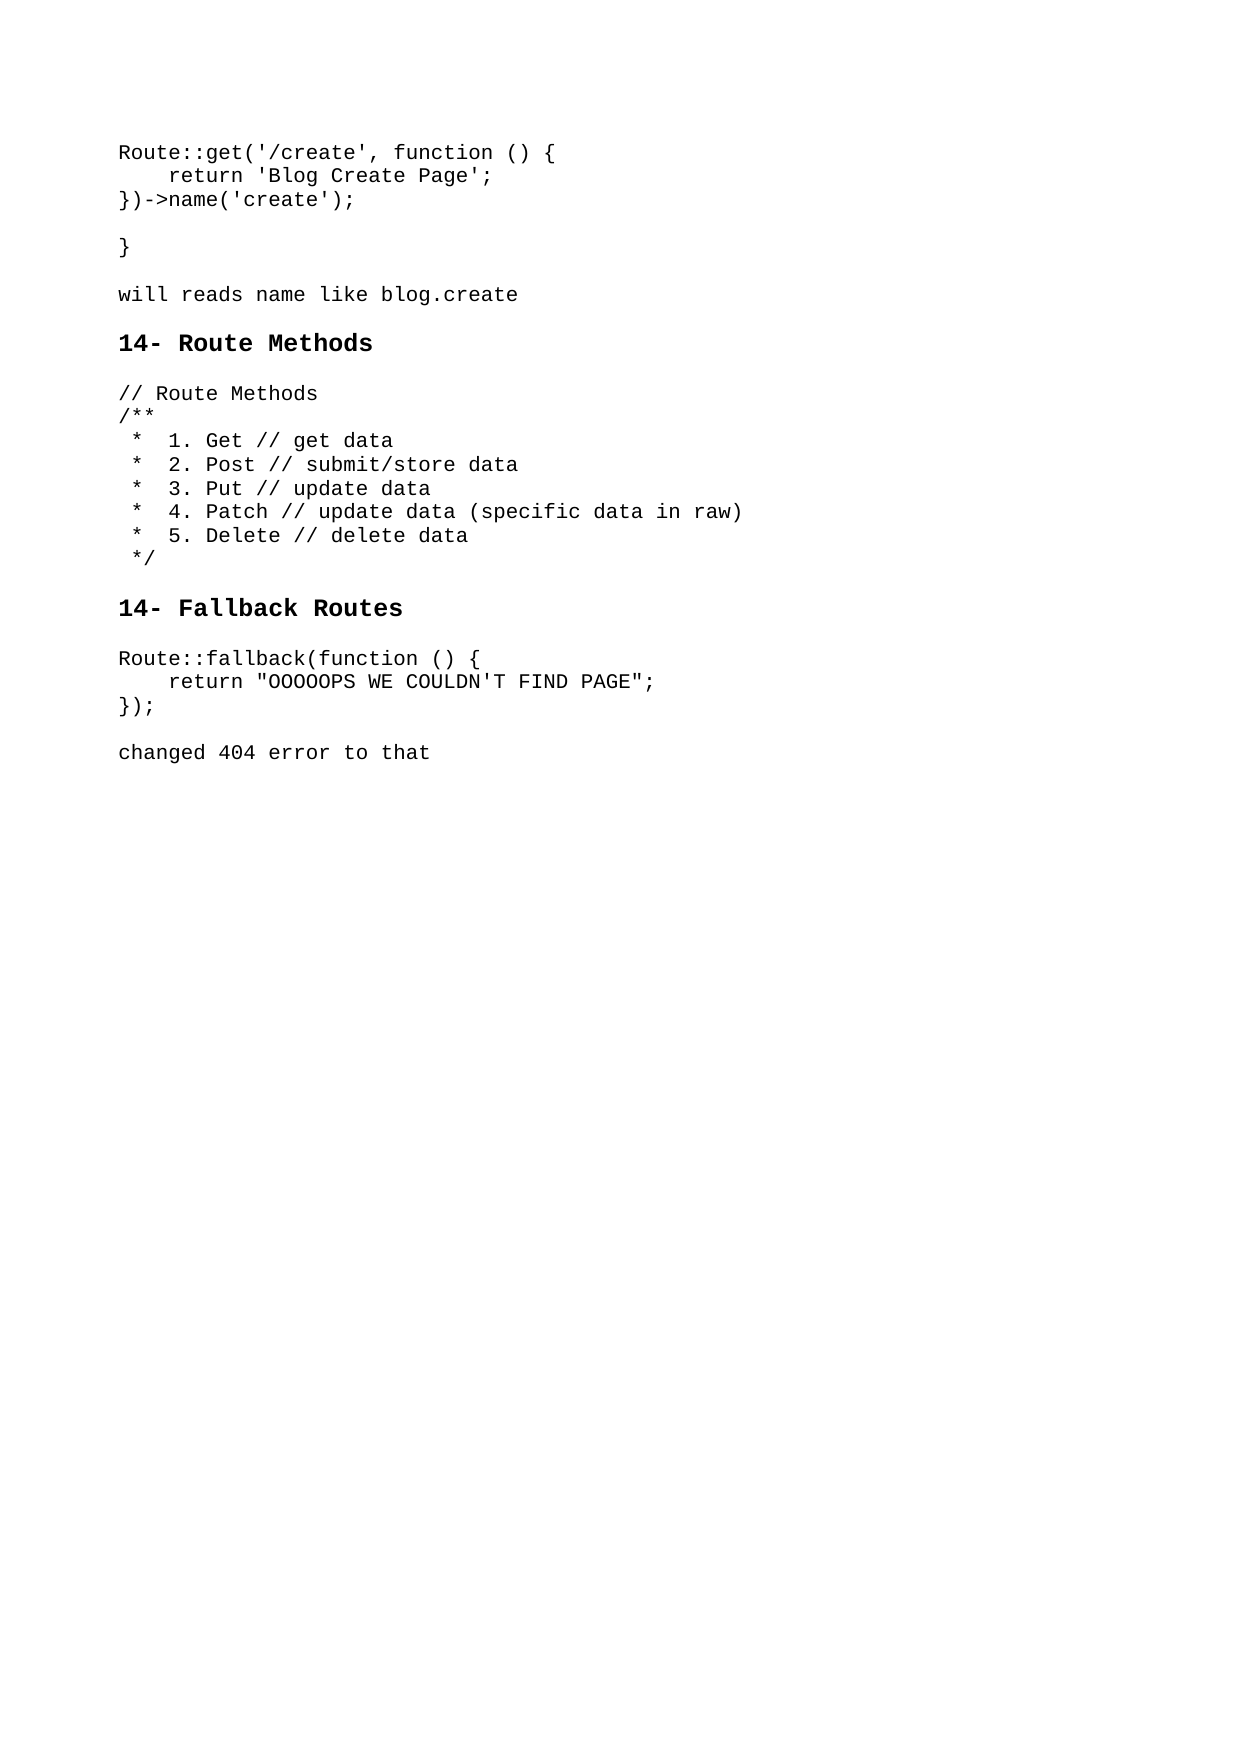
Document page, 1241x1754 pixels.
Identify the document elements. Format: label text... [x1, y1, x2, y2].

text })->name('create'); [118, 189, 1122, 213]
text } [118, 236, 1122, 260]
text Route::fallback(function () { [118, 648, 1122, 671]
text return 'Blog Create Page'; [118, 165, 1122, 189]
text * 2. Post // submit/store data [118, 454, 1122, 477]
text Route::get('/create', function () { [118, 142, 1122, 165]
text // Route Methods [118, 383, 1122, 407]
text /** [118, 407, 1122, 430]
text * 3. Put // update data [118, 477, 1122, 501]
text }); [118, 695, 1122, 719]
text */ [118, 548, 1122, 572]
text changed 404 error to that [118, 742, 1122, 766]
text return "OOOOOPS WE COULDN'T FIND PAGE"; [118, 671, 1122, 695]
text * 1. Get // get data [118, 430, 1122, 454]
text 14- Route Methods [118, 331, 1122, 359]
text * 4. Patch // update data (specific data in raw) [118, 501, 1122, 525]
text will reads name like blog.create [118, 284, 1122, 307]
text 14- Fallback Routes [118, 596, 1122, 624]
text * 5. Delete // delete data [118, 525, 1122, 548]
